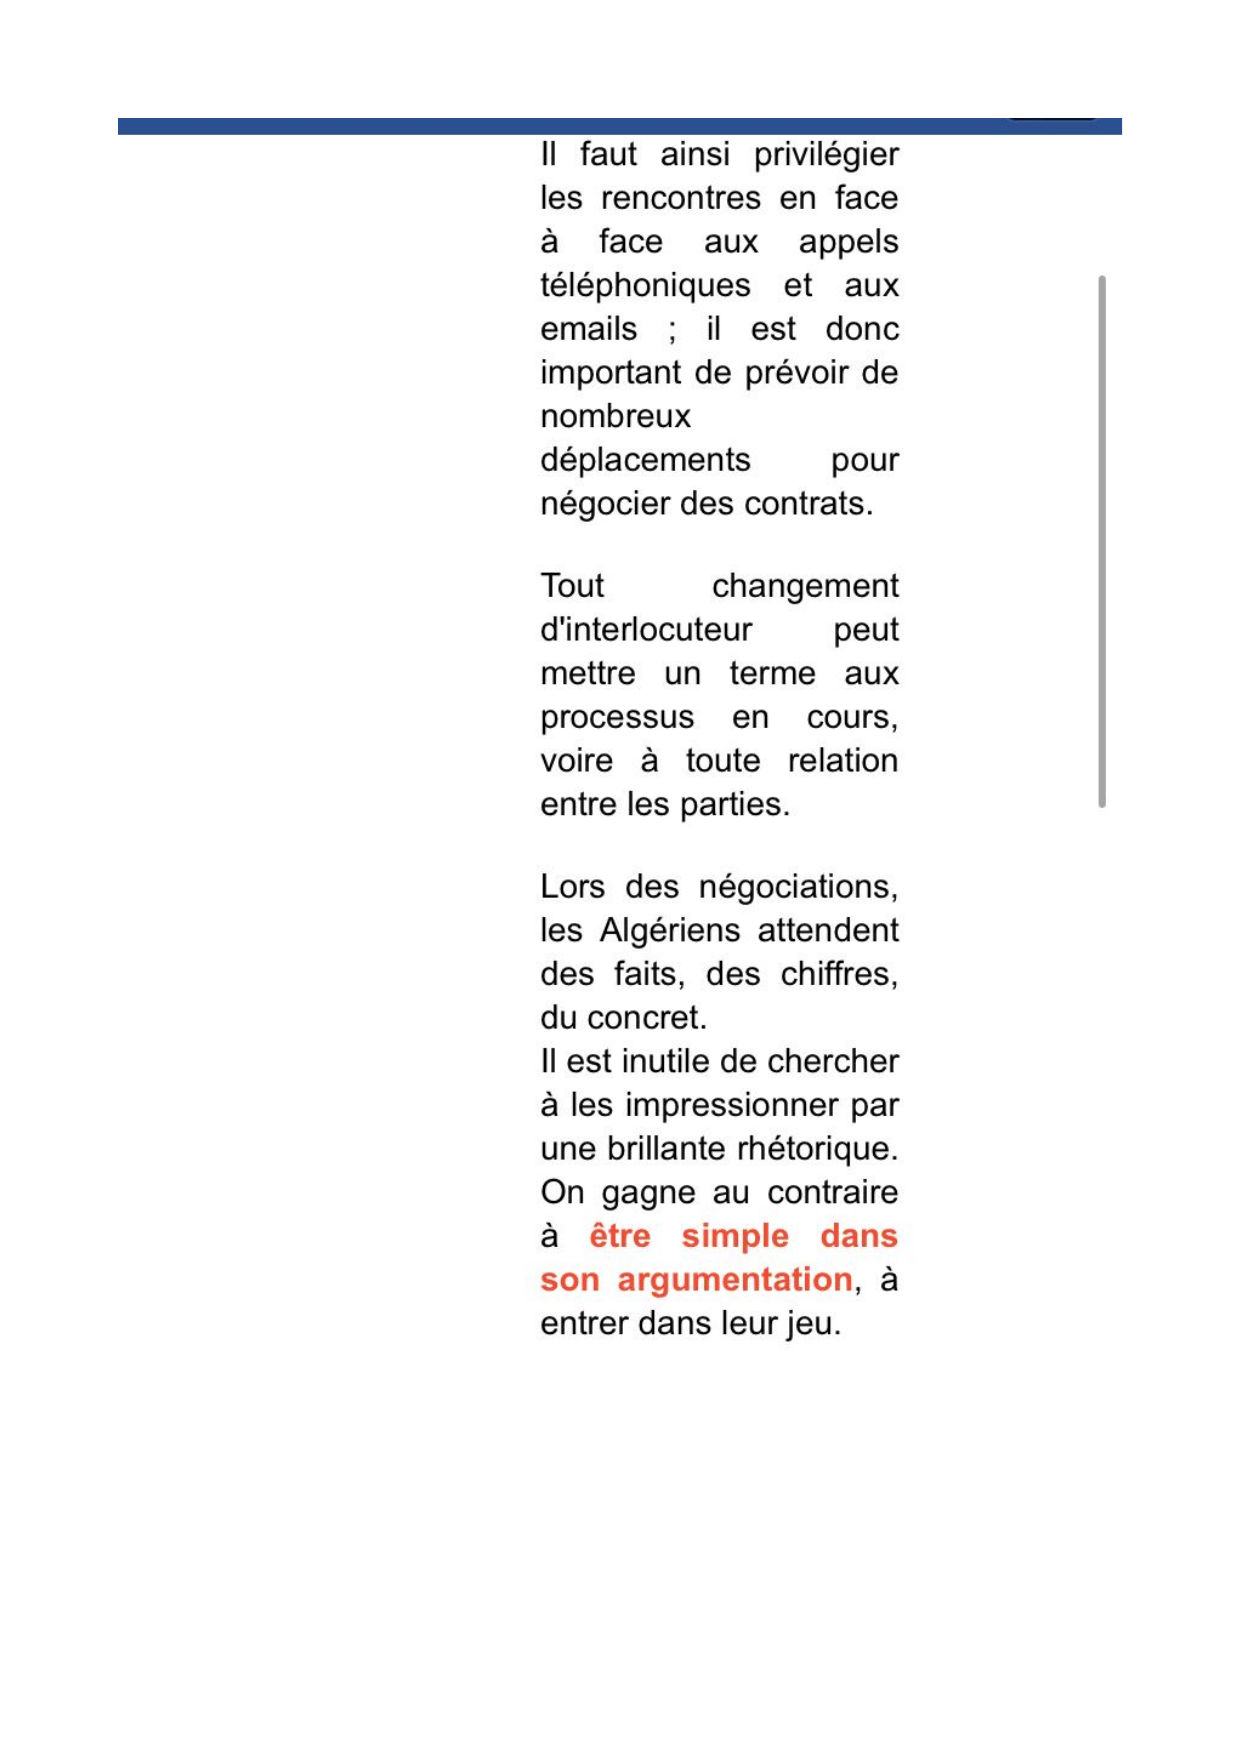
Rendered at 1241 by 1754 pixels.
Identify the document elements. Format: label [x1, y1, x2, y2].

picture [118, 118, 1123, 1361]
